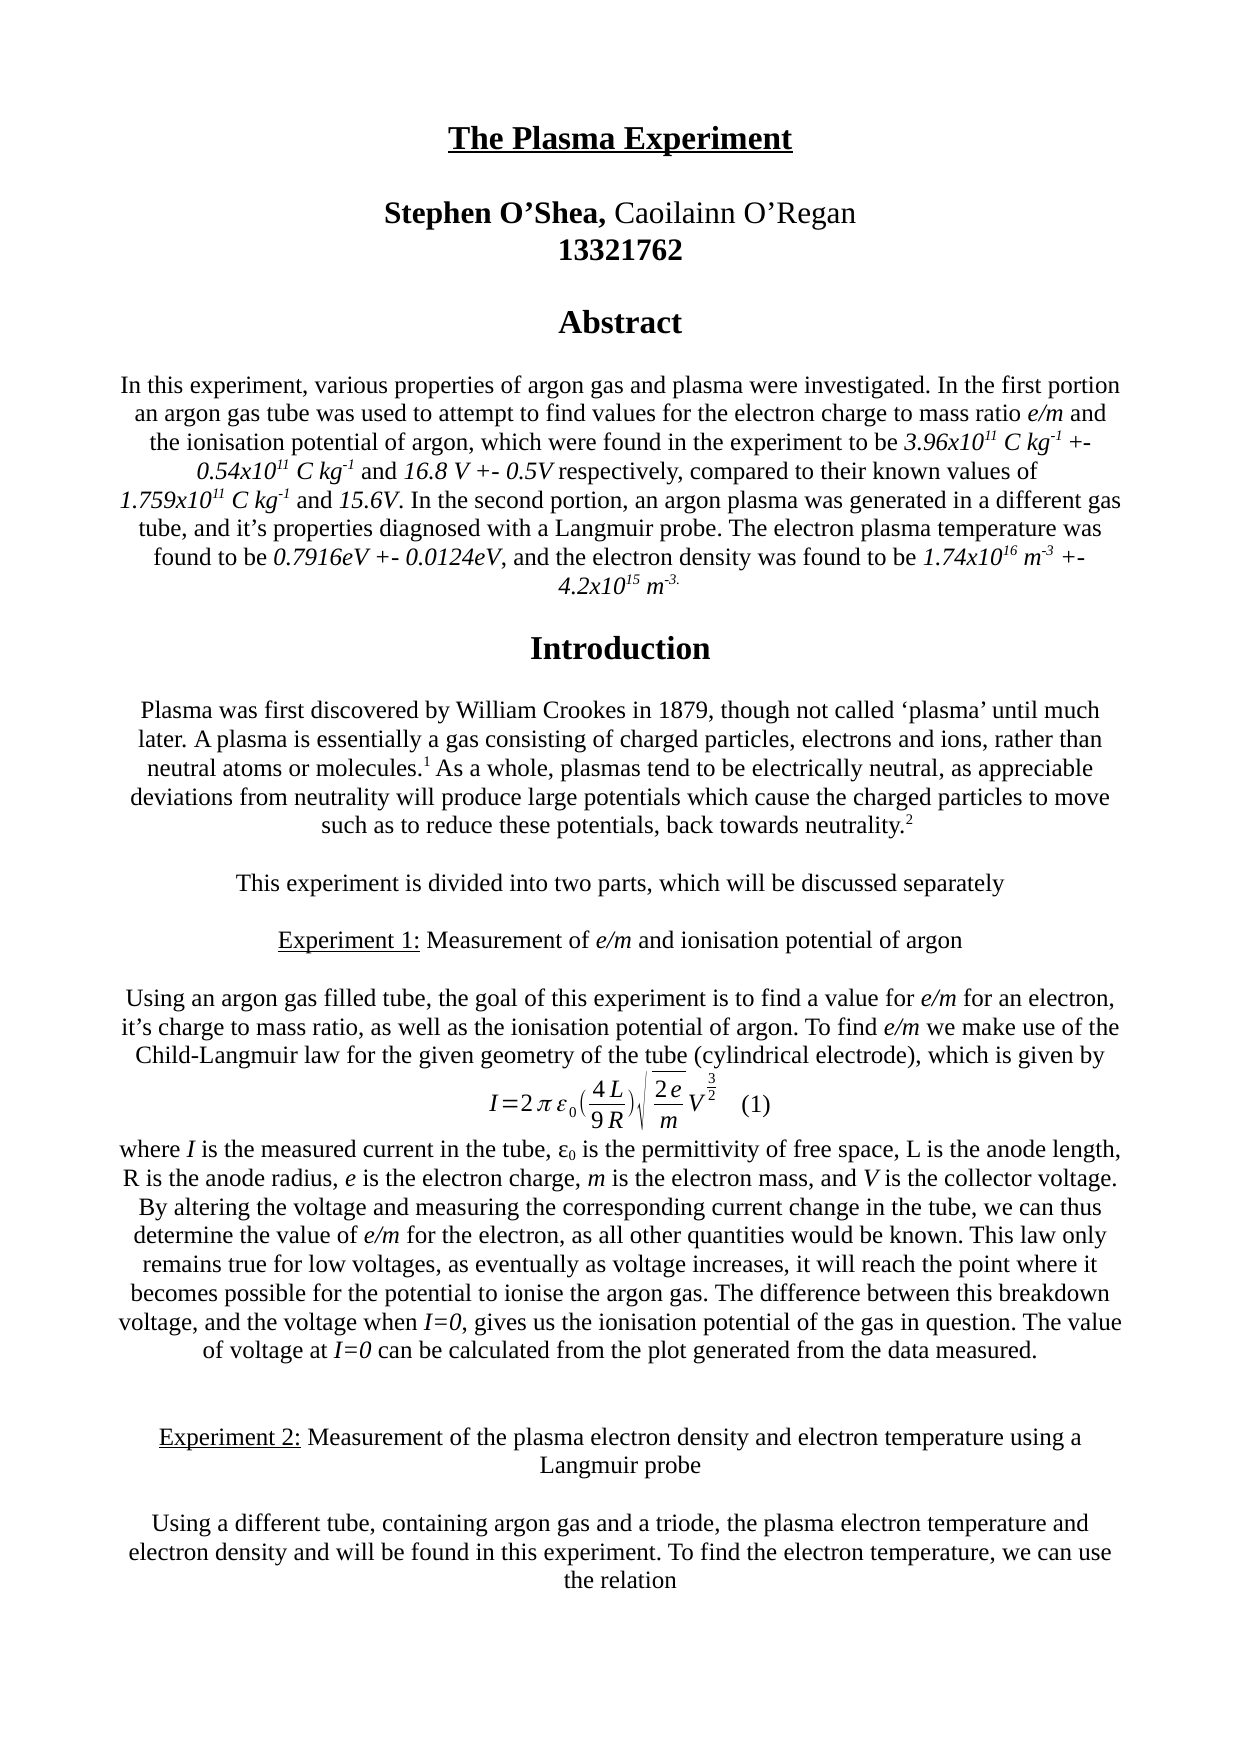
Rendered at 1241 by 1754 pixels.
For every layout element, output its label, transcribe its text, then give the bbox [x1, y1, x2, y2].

text Experiment 2: Measurement of the plasma electron density and electron temperature using a Langmuir probe [118, 1422, 1122, 1479]
text Abstract [118, 303, 1122, 341]
text The Plasma Experiment [118, 118, 1122, 156]
text (1) [118, 1069, 1122, 1134]
text Stephen O’Shea, Caoilainn O’Regan [118, 195, 1122, 231]
text Introduction [118, 628, 1122, 667]
text Experiment 1: Measurement of e/m and ionisation potential of argon [118, 926, 1122, 954]
text In this experiment, various properties of argon gas and plasma were investigated. In the first portion an argon gas tube was used to attempt to find values for the electron charge to mass ratio e/m and the ionisation potential of argon, which were found in the experiment to be 3.96x1011 C kg-1 +- 0.54x1011 C kg-1 and 16.8 V +- 0.5V respectively, compared to their known values of [118, 370, 1122, 485]
text Plasma was first discovered by William Crookes in 1879, though not called ‘plasma’ until much later. A plasma is essentially a gas consisting of charged particles, electrons and ions, rather than neutral atoms or molecules.1 As a whole, plasmas tend to be electrically neutral, as appreciable deviations from neutrality will produce large potentials which cause the charged particles to move such as to reduce these potentials, back towards neutrality.2 [118, 696, 1122, 839]
text 13321762 [118, 231, 1122, 267]
text This experiment is divided into two parts, which will be discussed separately [118, 868, 1122, 897]
text Using an argon gas filled tube, the goal of this experiment is to find a value for e/m for an electron, it’s charge to mass ratio, as well as the ionisation potential of argon. To find e/m we make use of the Child-Langmuir law for the given geometry of the tube (cylindrical electrode), which is given by [118, 983, 1122, 1069]
text Using a different tube, containing argon gas and a triode, the plasma electron temperature and electron density and will be found in this experiment. To find the electron temperature, we can use the relation [118, 1508, 1122, 1594]
text 1.759x1011 C kg-1 and 15.6V. In the second portion, an argon plasma was generated in a different gas tube, and it’s properties diagnosed with a Langmuir probe. The electron plasma temperature was found to be 0.7916eV +- 0.0124eV, and the electron density was found to be 1.74x1016 m-3 +- 4.2x1015 m-3. [118, 485, 1122, 600]
text where I is the measured current in the tube, ε0 is the permittivity of free space, L is the anode length, R is the anode radius, e is the electron charge, m is the electron mass, and V is the collector voltage. By altering the voltage and measuring the corresponding current change in the tube, we can thus determine the value of e/m for the electron, as all other quantities would be known. This law only remains true for low voltages, as eventually as voltage increases, it will reach the point where it becomes possible for the potential to ionise the argon gas. The difference between this breakdown voltage, and the voltage when I=0, gives us the ionisation potential of the gas in question. The value of voltage at I=0 can be calculated from the plot generated from the data measured. [118, 1134, 1122, 1364]
